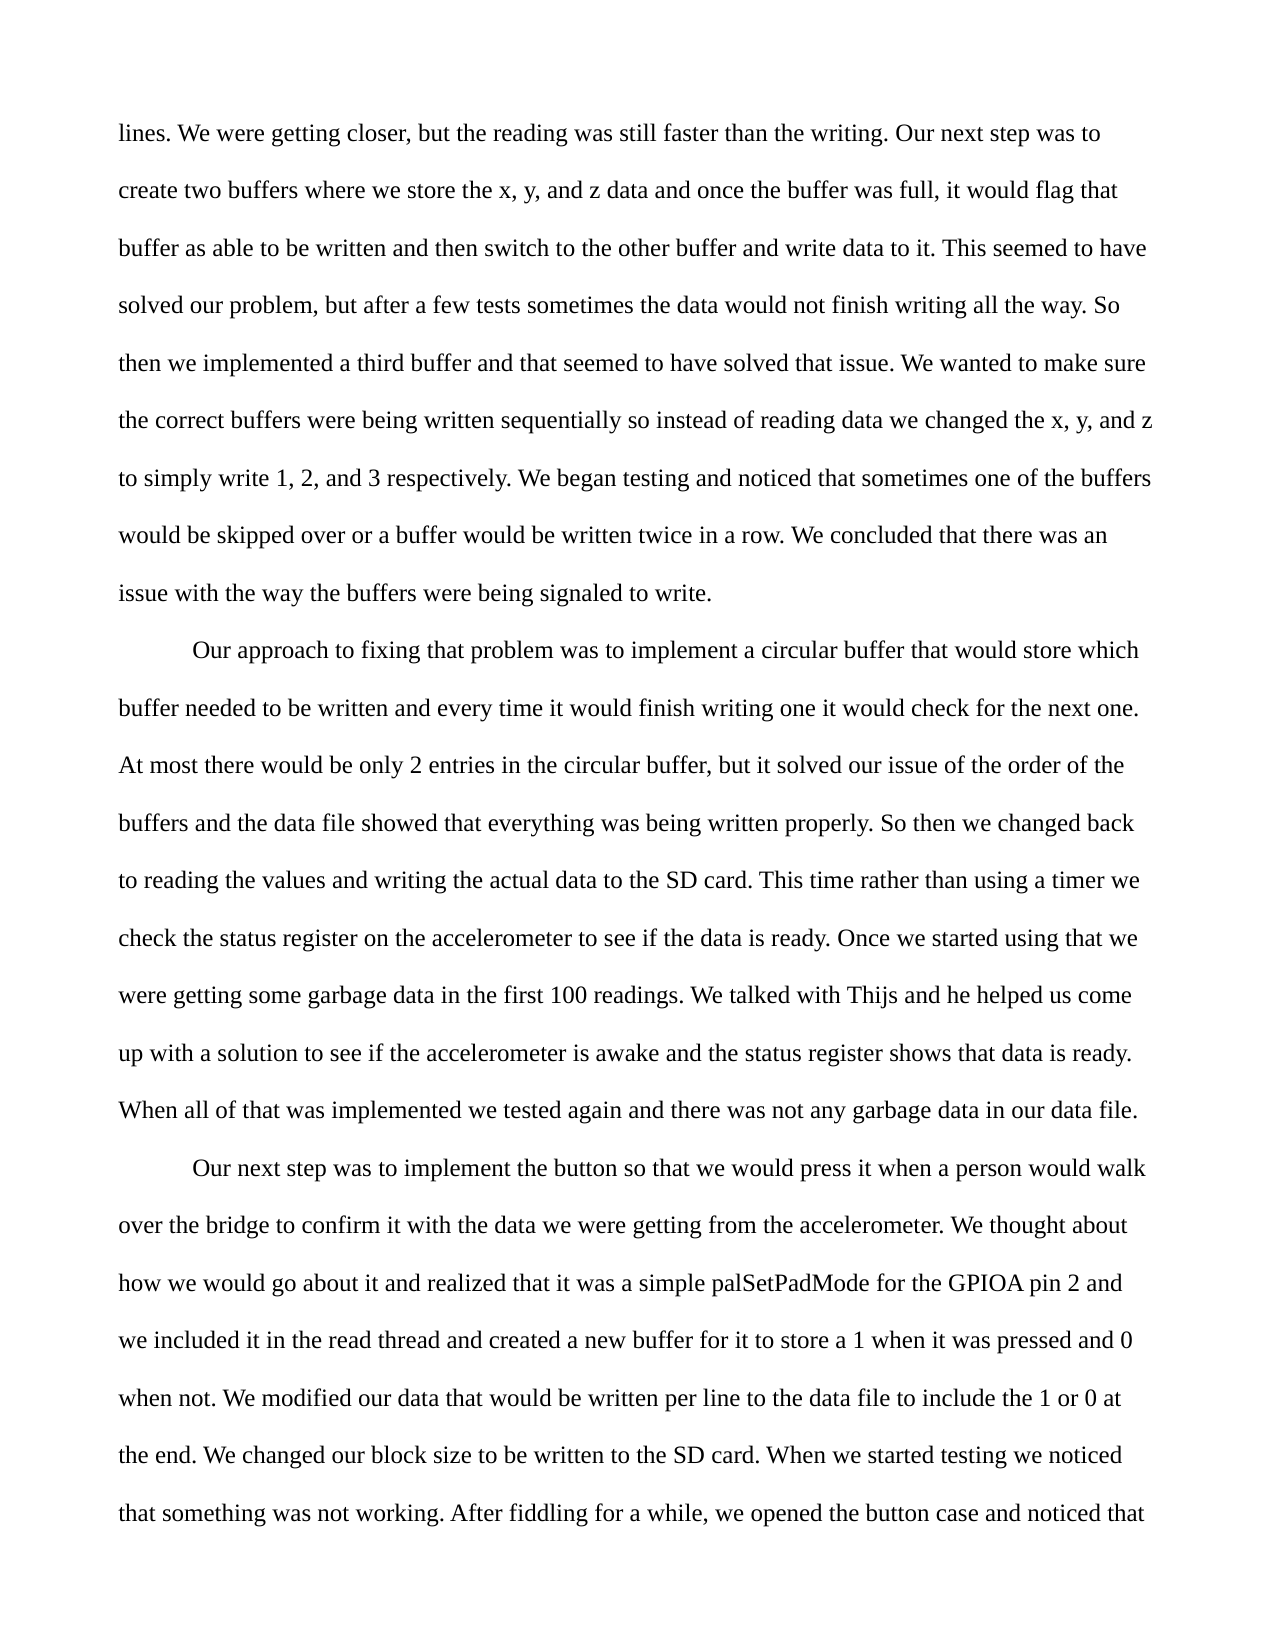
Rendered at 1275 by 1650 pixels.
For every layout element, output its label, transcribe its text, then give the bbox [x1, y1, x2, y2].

text Our next step was to implement the button so that we would press it when a person would walk over the bridge to confirm it with the data we were getting from the accelerometer. We thought about how we would go about it and realized that it was a simple palSetPadMode for the GPIOA pin 2 and we included it in the read thread and created a new buffer for it to store a 1 when it was pressed and 0 when not. We modified our data that would be written per line to the data file to include the 1 or 0 at the end. We changed our block size to be written to the SD card. When we started testing we noticed that something was not working. After fiddling for a while, we opened the button case and noticed that [118, 1153, 1157, 1527]
text lines. We were getting closer, but the reading was still faster than the writing. Our next step was to create two buffers where we store the x, y, and z data and once the buffer was full, it would flag that buffer as able to be written and then switch to the other buffer and write data to it. This seemed to have solved our problem, but after a few tests sometimes the data would not finish writing all the way. So then we implemented a third buffer and that seemed to have solved that issue. We wanted to make sure the correct buffers were being written sequentially so instead of reading data we changed the x, y, and z to simply write 1, 2, and 3 respectively. We began testing and noticed that sometimes one of the buffers would be skipped over or a buffer would be written twice in a row. We concluded that there was an issue with the way the buffers were being signaled to write. [118, 118, 1157, 607]
text Our approach to fixing that problem was to implement a circular buffer that would store which buffer needed to be written and every time it would finish writing one it would check for the next one. At most there would be only 2 entries in the circular buffer, but it solved our issue of the order of the buffers and the data file showed that everything was being written properly. So then we changed back to reading the values and writing the actual data to the SD card. This time rather than using a timer we check the status register on the accelerometer to see if the data is ready. Once we started using that we were getting some garbage data in the first 100 readings. We talked with Thijs and he helped us come up with a solution to see if the accelerometer is awake and the status register shows that data is ready. When all of that was implemented we tested again and there was not any garbage data in our data file. [118, 636, 1157, 1124]
